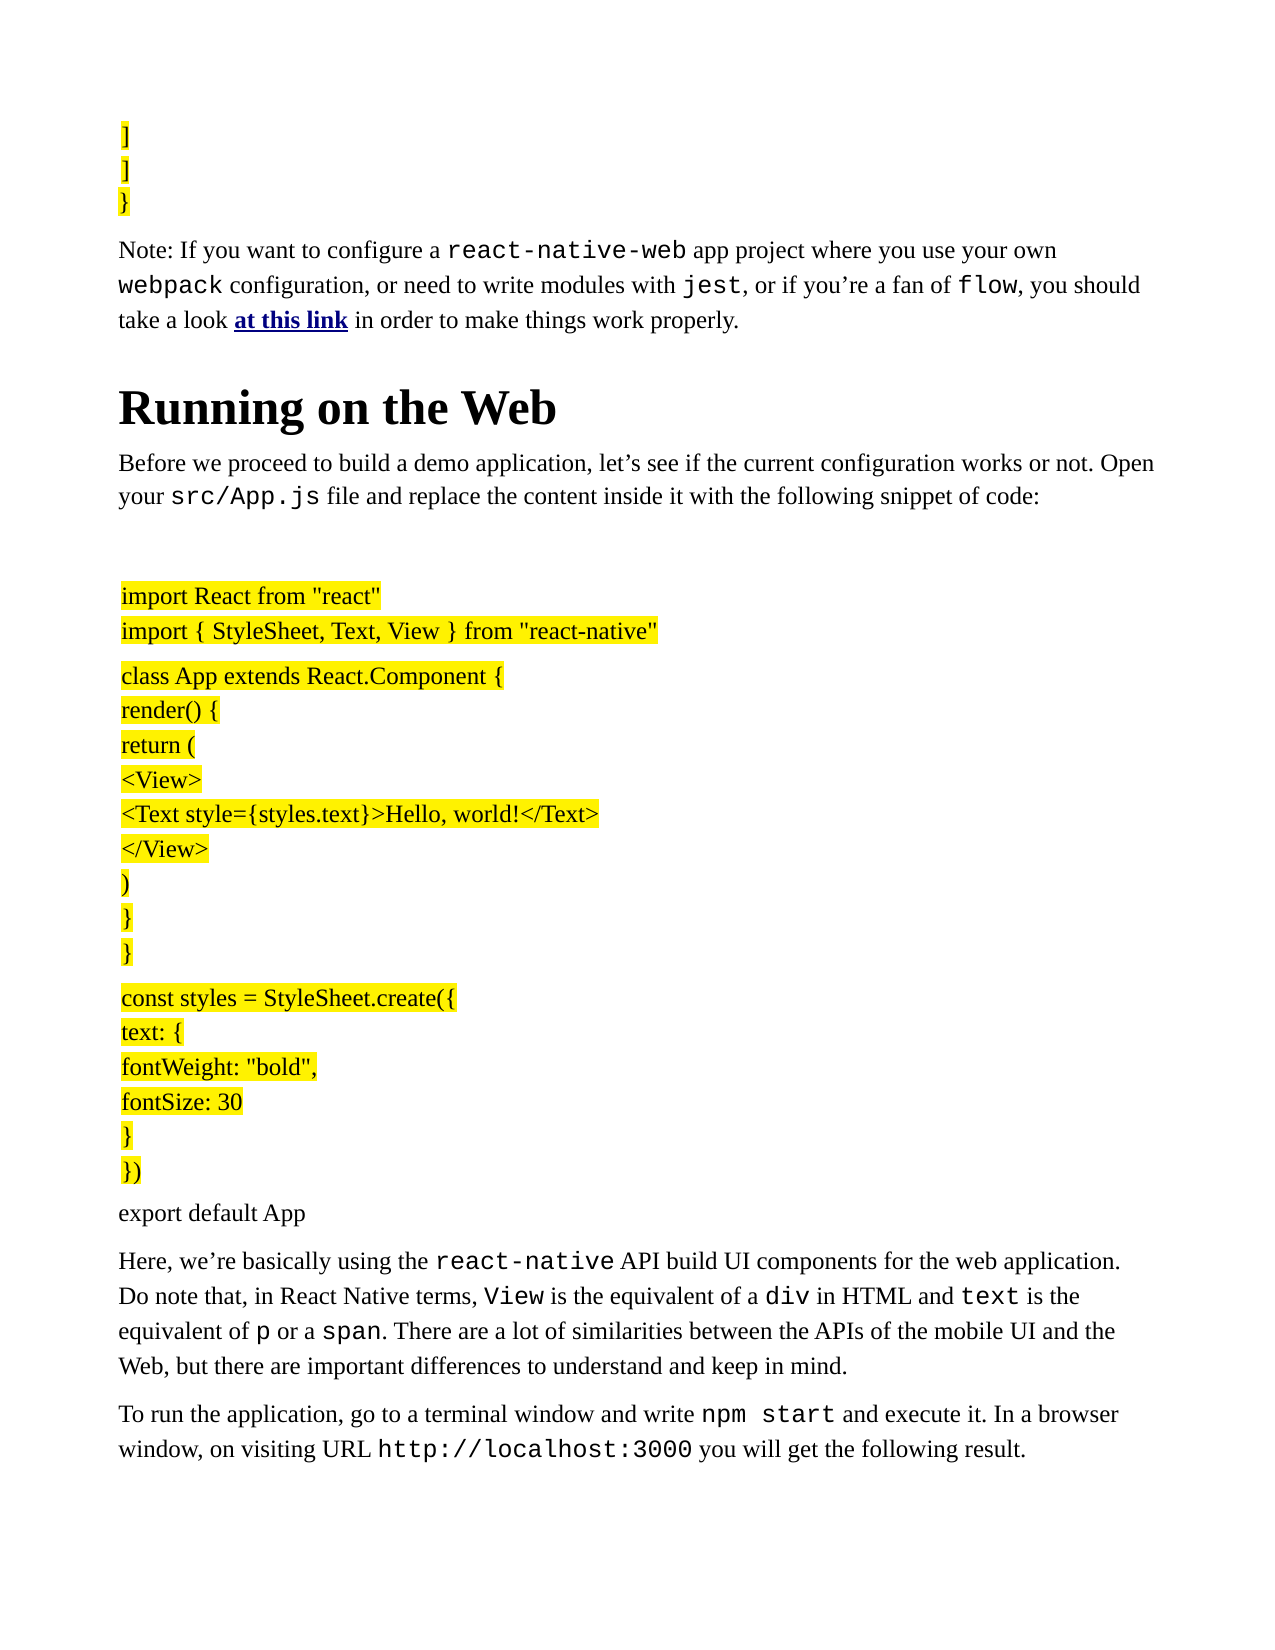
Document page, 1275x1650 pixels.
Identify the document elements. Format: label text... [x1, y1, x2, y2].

table_header } [118, 935, 148, 969]
table_header <Text style={styles.text}>Hello, world!</Text> [118, 796, 612, 831]
table_header return ( [118, 727, 209, 762]
text Here, we’re basically using the react-native API build UI components for the web application. Do note that, in React Native terms, View is the equivalent of a div in HTML and text is the equivalent of p or a span. There are a lot of similarities between the APIs of the mobile UI and the Web, but there are important differences to understand and keep in mind. [118, 1246, 1157, 1380]
table_header ] [118, 153, 143, 187]
table_header const styles = StyleSheet.create({ [118, 980, 470, 1014]
text Note: If you want to configure a react-native-web app project where you use your own webpack configuration, or need to write modules with jest, or if you’re a fan of flow, you should take a look at this link in order to make things work properly. [118, 235, 1157, 334]
subtitle Running on the Web [118, 378, 1157, 435]
table_header [118, 969, 136, 980]
table_header }) [118, 1153, 156, 1187]
table_header import React from "react" [118, 578, 394, 613]
table_header <View> [118, 762, 216, 796]
table_header </View> [118, 831, 223, 866]
table_header import { StyleSheet, Text, View } from "react-native" [118, 613, 671, 647]
text export default App [118, 1198, 1157, 1227]
text } [118, 187, 1157, 216]
table_header fontSize: 30 [118, 1084, 256, 1118]
table_header } [118, 900, 148, 935]
table_header [118, 648, 136, 658]
table_header ] [118, 118, 143, 153]
table_header render() { [118, 693, 234, 727]
table_header [118, 1188, 136, 1198]
table_header fontWeight: "bold", [118, 1049, 331, 1084]
text Before we proceed to build a demo application, let’s see if the current configuration works or not. Open your src/App.js file and replace the content inside it with the following snippet of code: [118, 448, 1157, 512]
table_header } [118, 1118, 148, 1153]
table_header text: { [118, 1015, 198, 1049]
table_header class App extends React.Component { [118, 658, 520, 693]
table_header ) [118, 866, 143, 900]
text To run the application, go to a terminal window and write npm start and execute it. In a browser window, on visiting URL http://localhost:3000 you will get the following result. [118, 1399, 1157, 1464]
